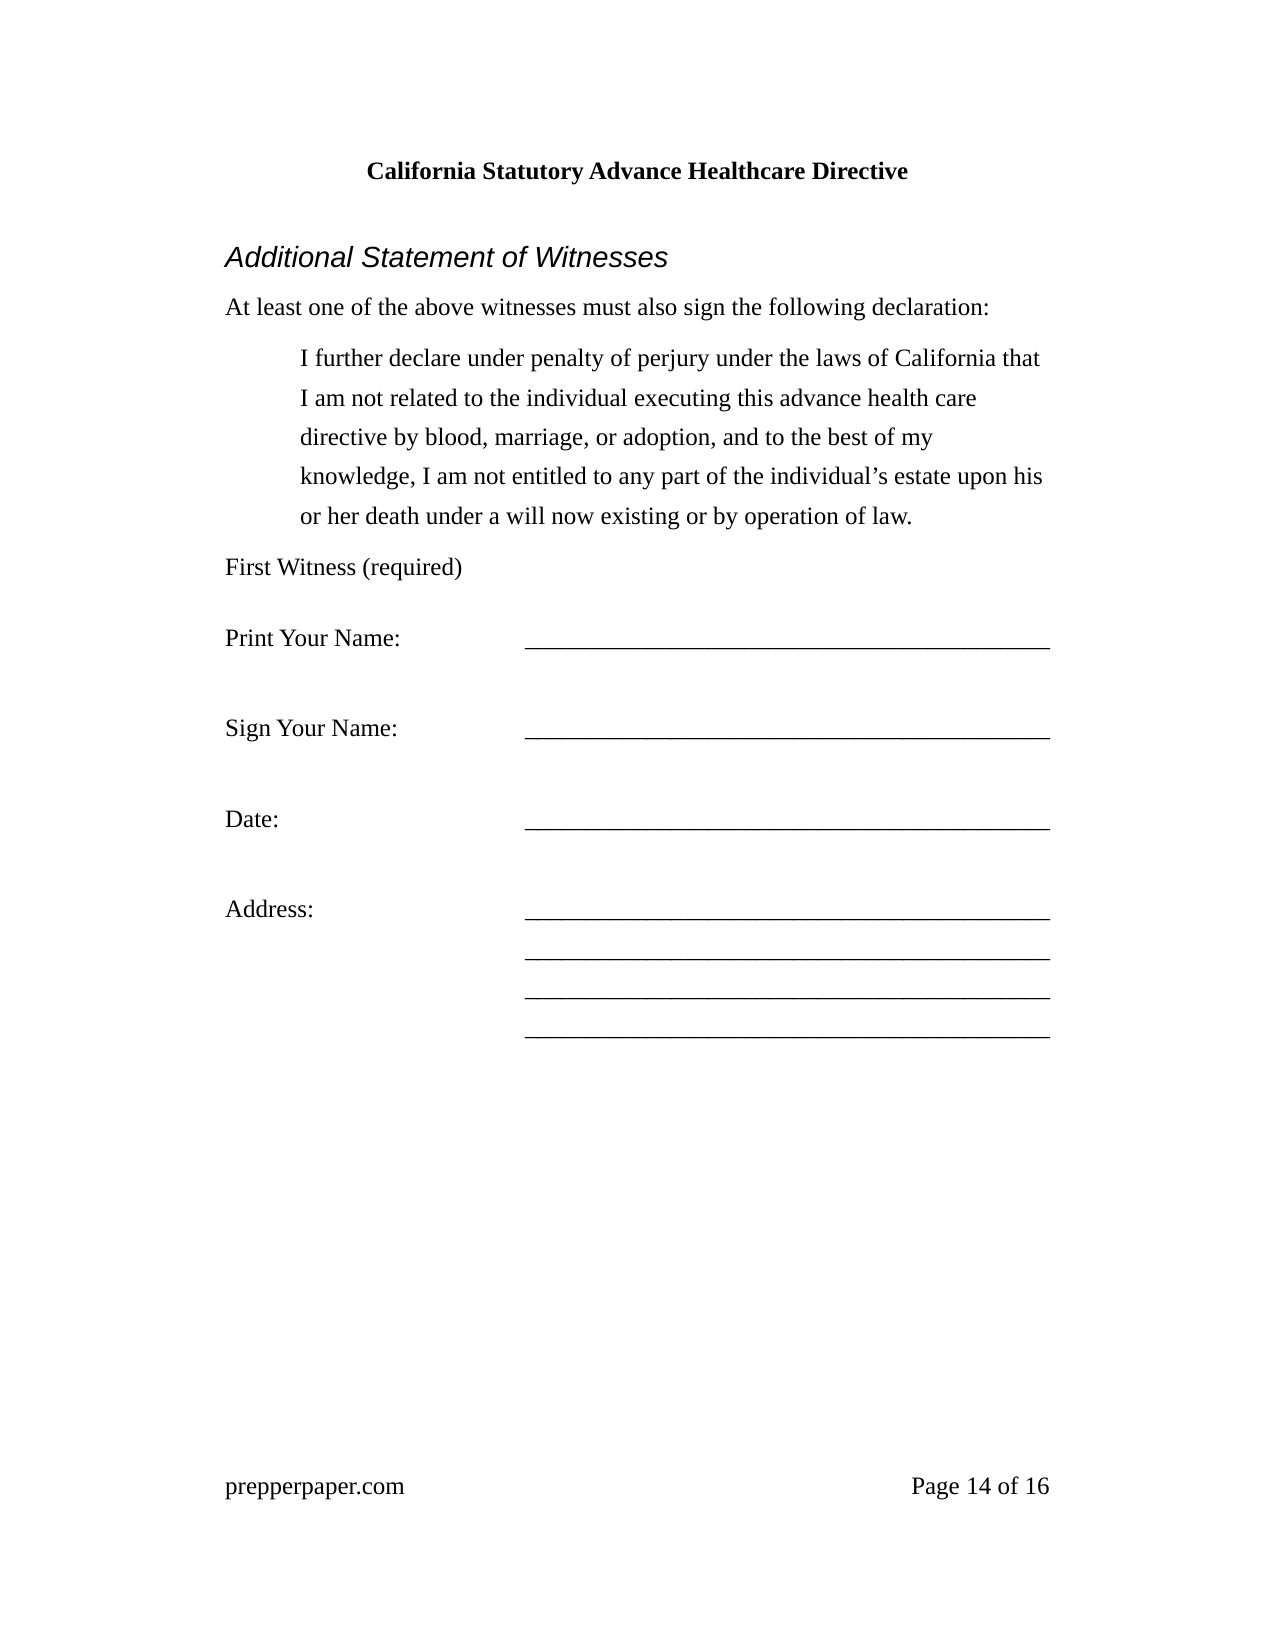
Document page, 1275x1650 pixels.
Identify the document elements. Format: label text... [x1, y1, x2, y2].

text I further declare under penalty of perjury under the laws of California that I am not related to the individual executing this advance health care directive by blood, marriage, or adoption, and to the best of my knowledge, I am not entitled to any part of the individual’s estate upon his or her death under a will now existing or by operation of law. [300, 343, 1050, 529]
text Sign Your Name: [225, 713, 1050, 742]
text First Witness (required) [225, 552, 1050, 581]
text Date: [225, 804, 1050, 833]
subtitle Additional Statement of Witnesses [225, 240, 1050, 273]
text Print Your Name: [225, 623, 1050, 652]
text At least one of the above witnesses must also sign the following declaration: [225, 292, 1050, 321]
text Address: [225, 894, 1050, 1041]
